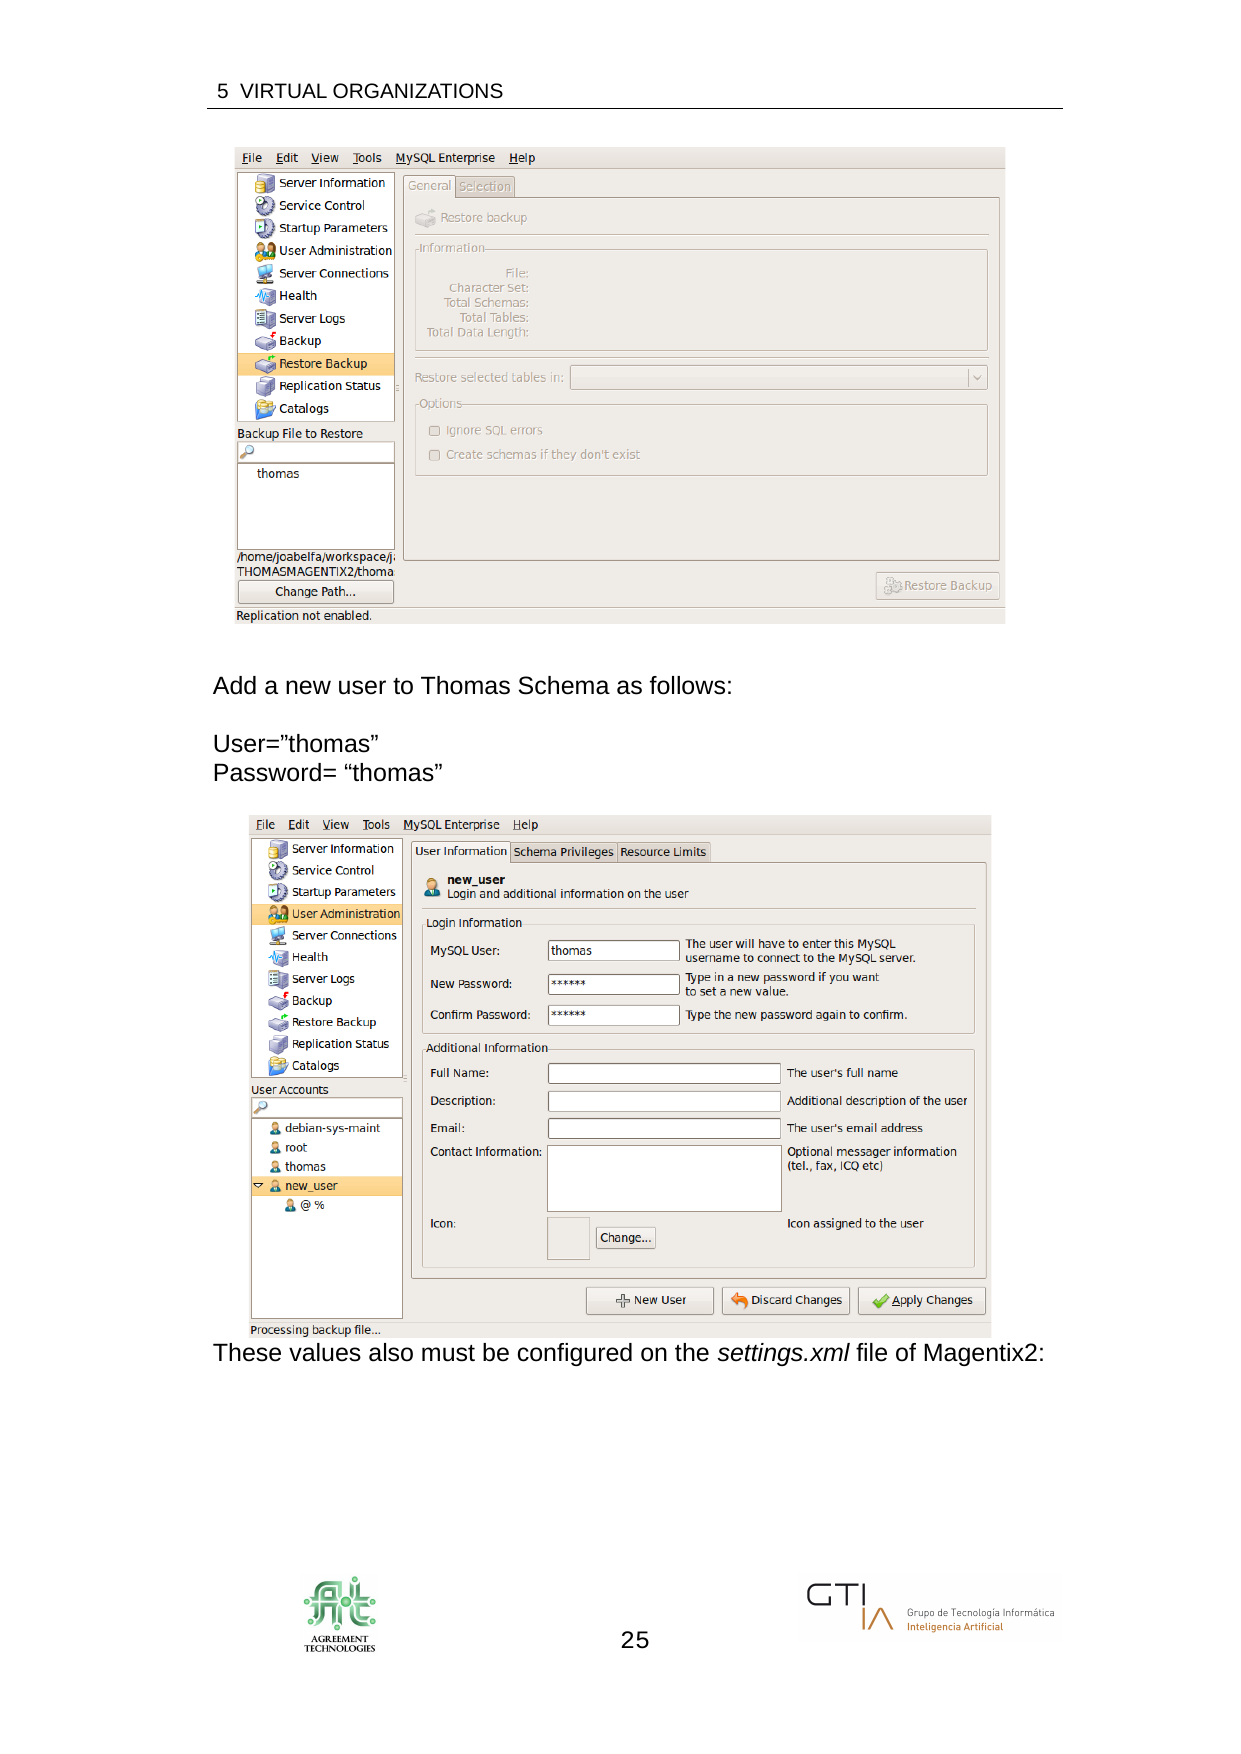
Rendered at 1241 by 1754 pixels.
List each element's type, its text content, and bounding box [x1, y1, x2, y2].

text Add a new user to Thomas Schema as follows: [195, 671, 1063, 700]
text These values also must be configured on the settings.xml file of Magentix2: [195, 1252, 1063, 1367]
text Password= “thomas” [195, 757, 1063, 786]
picture [299, 1573, 380, 1657]
picture [797, 1573, 1063, 1642]
text User=”thomas” [195, 729, 1063, 757]
picture [248, 815, 992, 1338]
picture [234, 147, 1006, 624]
